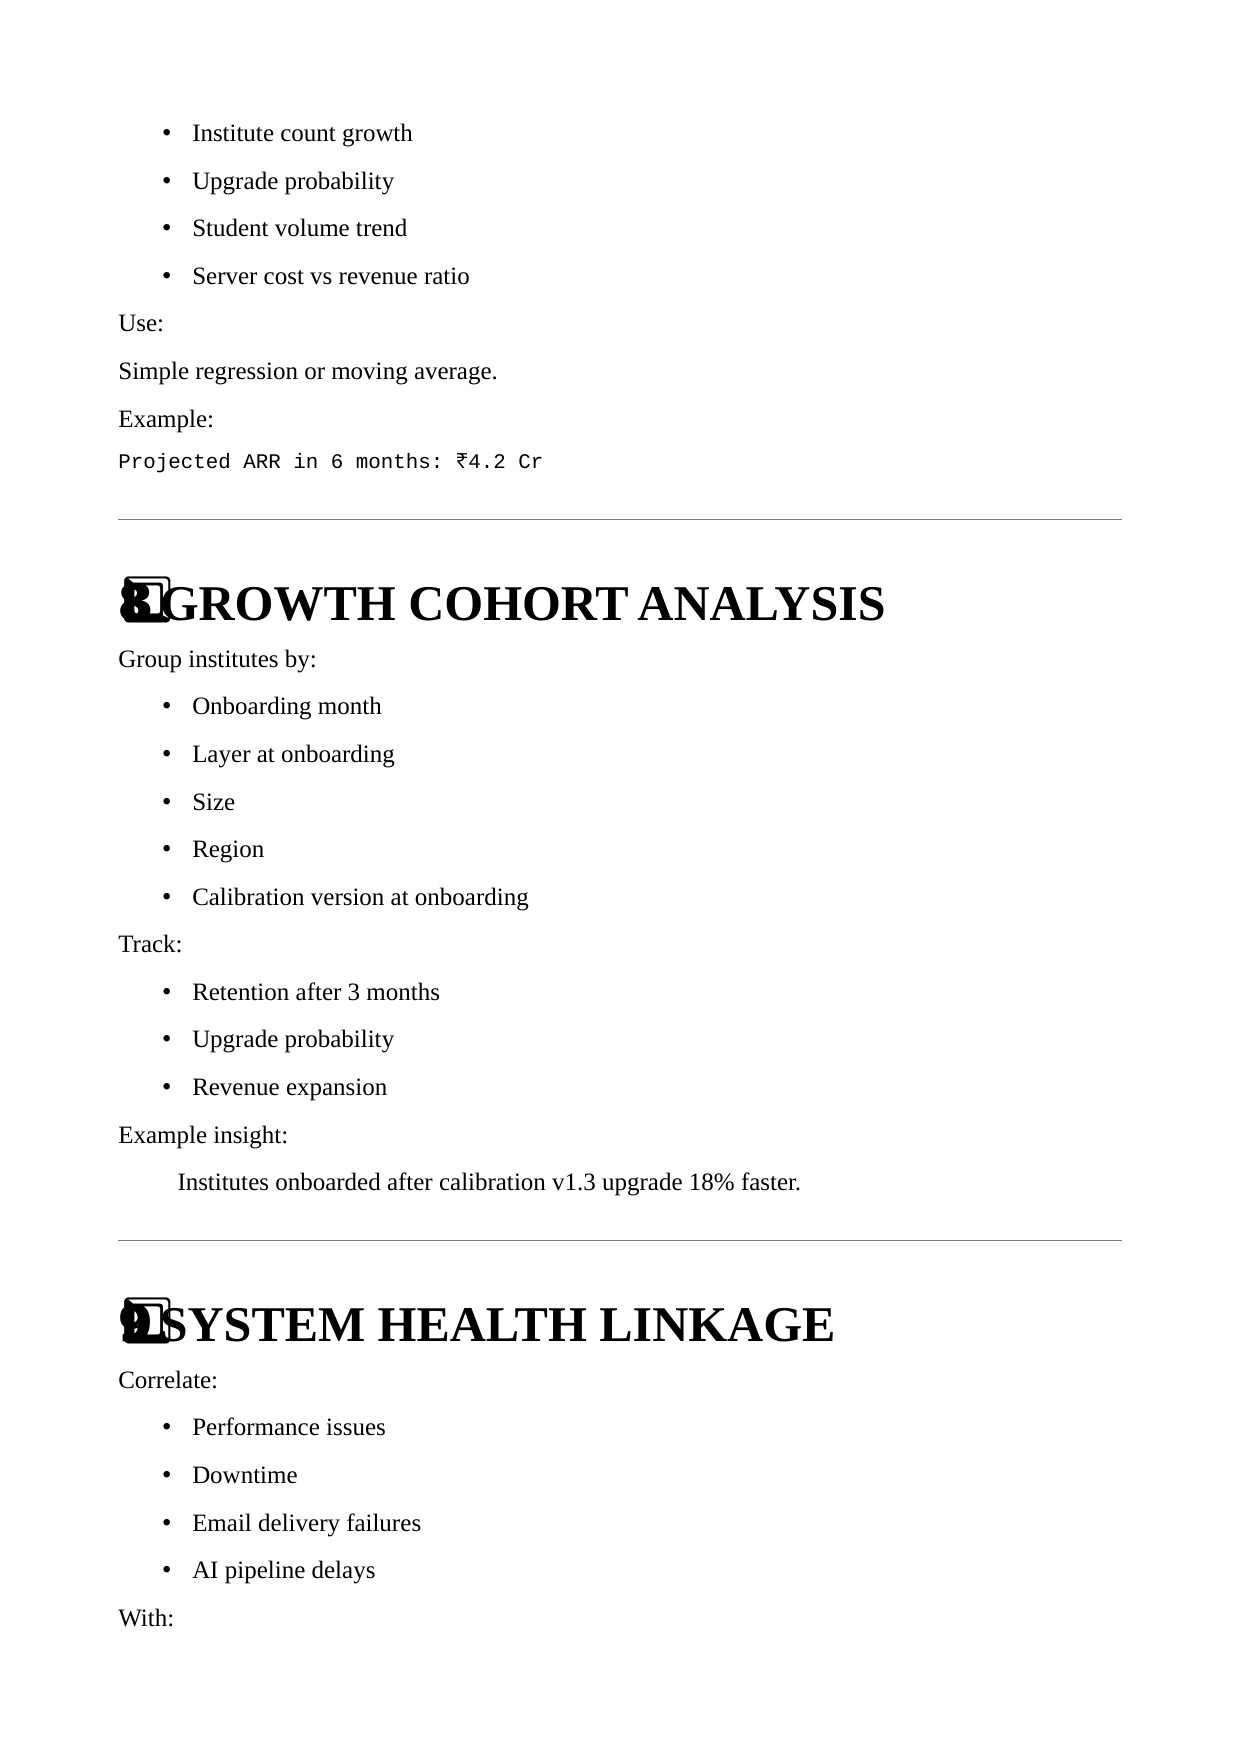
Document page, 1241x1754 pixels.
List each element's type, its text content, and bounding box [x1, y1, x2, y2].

text Use: [118, 308, 1122, 337]
text Example: [118, 404, 1122, 432]
subtitle 8️⃣ GROWTH COHORT ANALYSIS [118, 574, 1122, 631]
text Track: [118, 929, 1122, 958]
list Size [162, 787, 1122, 815]
text Projected ARR in 6 months: ₹4.2 Cr [118, 451, 1122, 475]
subtitle 9️⃣ SYSTEM HEALTH LINKAGE [118, 1295, 1122, 1352]
list Region [162, 834, 1122, 863]
list Downtime [162, 1460, 1122, 1489]
list Upgrade probability [162, 166, 1122, 194]
text Correlate: [118, 1365, 1122, 1394]
list Email delivery failures [162, 1508, 1122, 1536]
list Performance issues [162, 1412, 1122, 1441]
list Onboarding month [162, 691, 1122, 720]
text Simple regression or moving average. [118, 356, 1122, 385]
list Calibration version at onboarding [162, 882, 1122, 911]
text Institutes onboarded after calibration v1.3 upgrade 18% faster. [177, 1167, 1063, 1196]
list AI pipeline delays [162, 1555, 1122, 1584]
text Group institutes by: [118, 644, 1122, 672]
text With: [118, 1603, 1122, 1632]
list Server cost vs revenue ratio [162, 261, 1122, 290]
list Student volume trend [162, 213, 1122, 242]
list Revenue expansion [162, 1072, 1122, 1101]
list Upgrade probability [162, 1024, 1122, 1053]
text Example insight: [118, 1120, 1122, 1148]
list Institute count growth [162, 118, 1122, 147]
list Retention after 3 months [162, 977, 1122, 1006]
list Layer at onboarding [162, 739, 1122, 768]
